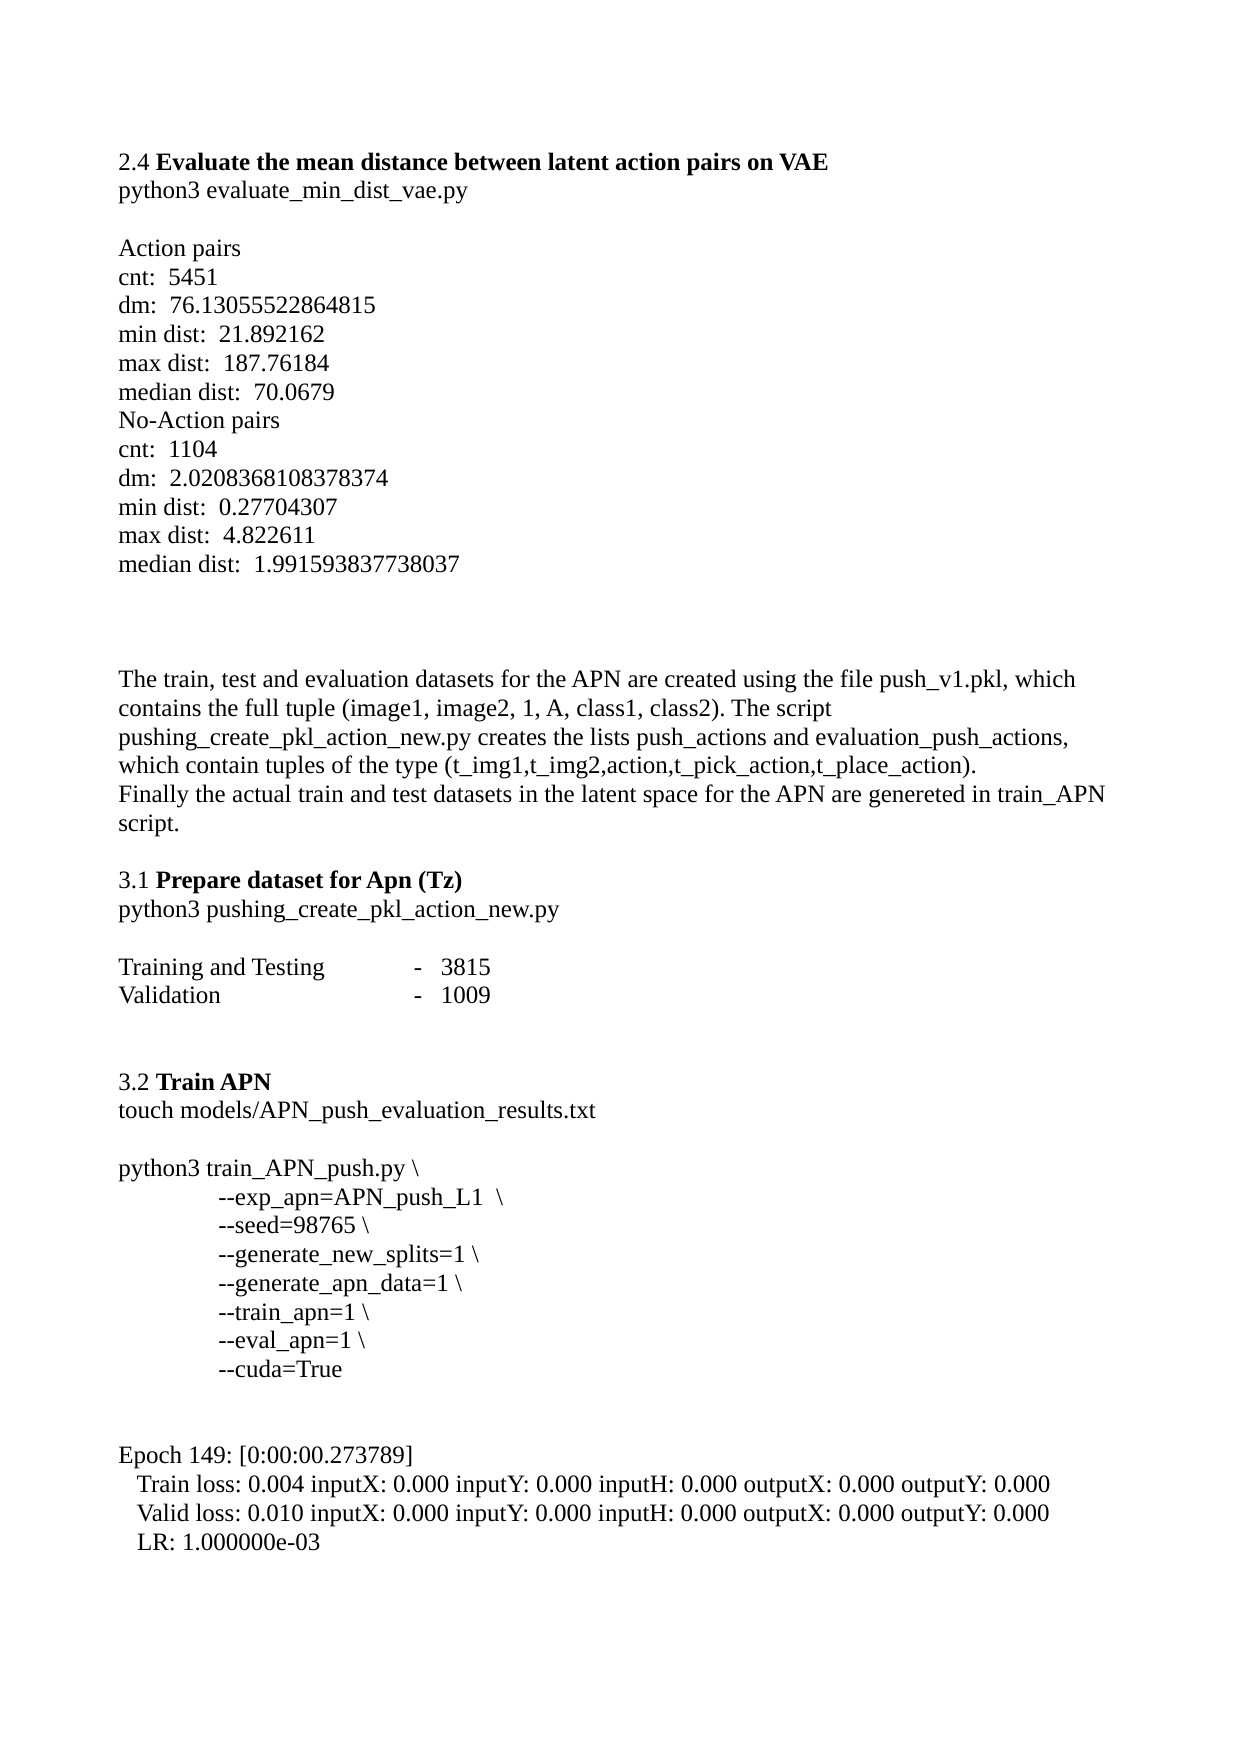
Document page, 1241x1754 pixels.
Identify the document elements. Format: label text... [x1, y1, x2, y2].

text Action pairs [118, 233, 1122, 262]
text median dist: 70.0679 [118, 377, 1122, 406]
text cnt: 1104 [118, 434, 1122, 463]
text python3 evaluate_min_dist_vae.py [118, 176, 1122, 204]
text --generate_new_splits=1 \ [118, 1239, 1122, 1268]
text 3.2 Train APN [118, 1067, 1122, 1096]
text max dist: 4.822611 [118, 521, 1122, 549]
text min dist: 21.892162 [118, 319, 1122, 348]
text --exp_apn=APN_push_L1 \ [118, 1182, 1122, 1211]
text 3.1 Prepare dataset for Apn (Tz) [118, 866, 1122, 894]
text dm: 2.0208368108378374 [118, 463, 1122, 492]
text Valid loss: 0.010 inputX: 0.000 inputY: 0.000 inputH: 0.000 outputX: 0.000 outputY: 0.000 [118, 1498, 1122, 1527]
text --seed=98765 \ [118, 1211, 1122, 1239]
text python3 pushing_create_pkl_action_new.py [118, 894, 1122, 923]
text --train_apn=1 \ [118, 1297, 1122, 1326]
text dm: 76.13055522864815 [118, 291, 1122, 319]
text Training and Testing - 3815 [118, 952, 1122, 981]
text touch models/APN_push_evaluation_results.txt [118, 1096, 1122, 1124]
text max dist: 187.76184 [118, 348, 1122, 377]
text LR: 1.000000e-03 [118, 1527, 1122, 1556]
text --cuda=True [118, 1354, 1122, 1383]
text cnt: 5451 [118, 262, 1122, 291]
text --eval_apn=1 \ [118, 1326, 1122, 1354]
text Train loss: 0.004 inputX: 0.000 inputY: 0.000 inputH: 0.000 outputX: 0.000 outputY: 0.000 [118, 1469, 1122, 1498]
text Finally the actual train and test datasets in the latent space for the APN are genereted in train_APN script. [118, 779, 1122, 837]
text The train, test and evaluation datasets for the APN are created using the file push_v1.pkl, which contains the full tuple (image1, image2, 1, A, class1, class2). The script pushing_create_pkl_action_new.py creates the lists push_actions and evaluation_push_actions, which contain tuples of the type (t_img1,t_img2,action,t_pick_action,t_place_action). [118, 664, 1122, 779]
text --generate_apn_data=1 \ [118, 1268, 1122, 1297]
text min dist: 0.27704307 [118, 492, 1122, 521]
text python3 train_APN_push.py \ [118, 1153, 1122, 1182]
text Validation - 1009 [118, 981, 1122, 1009]
text No-Action pairs [118, 406, 1122, 434]
text 2.4 Evaluate the mean distance between latent action pairs on VAE [118, 147, 1122, 176]
text Epoch 149: [0:00:00.273789] [118, 1441, 1122, 1469]
text median dist: 1.991593837738037 [118, 549, 1122, 578]
